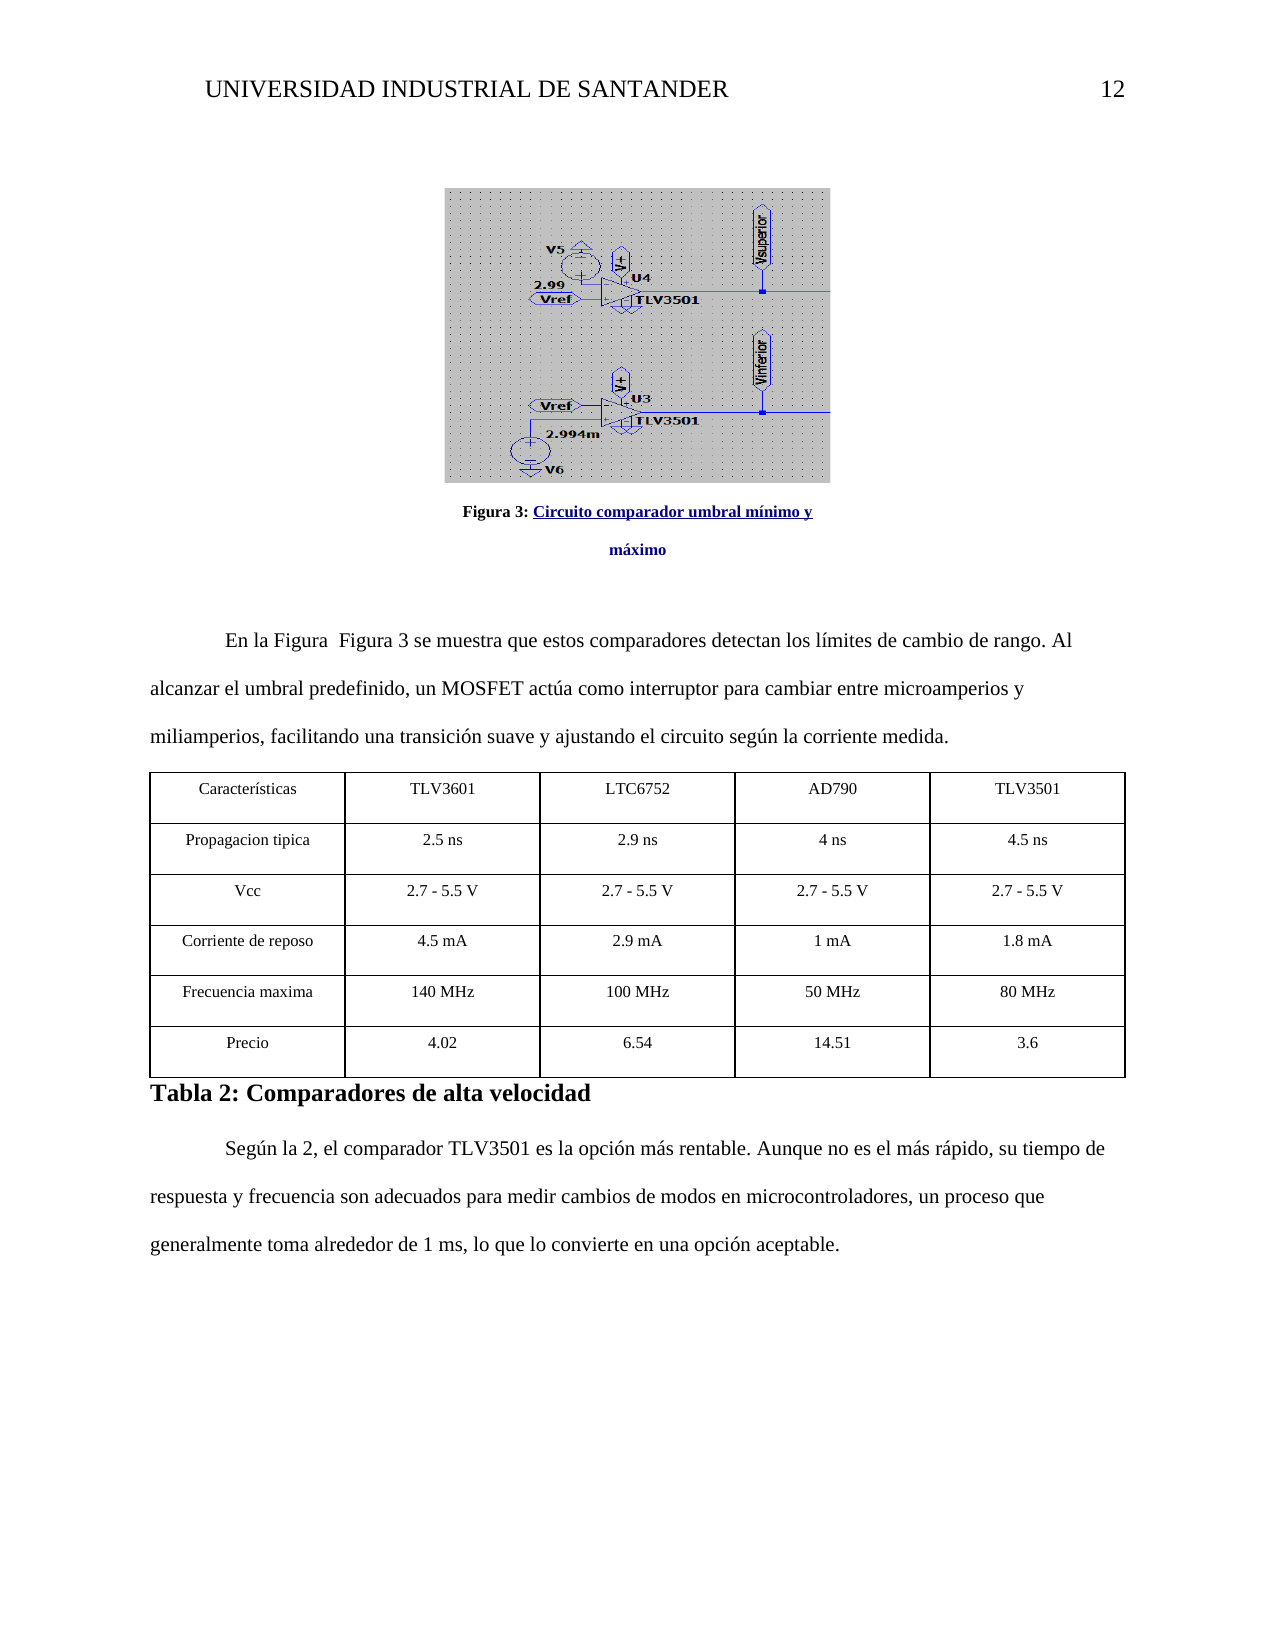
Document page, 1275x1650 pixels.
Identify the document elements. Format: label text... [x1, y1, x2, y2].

table_cell 1.8 mA [931, 926, 1124, 975]
table_cell 14.51 [736, 1027, 929, 1077]
table_cell Vcc [151, 875, 344, 924]
table_cell 2.7 - 5.5 V [931, 875, 1124, 924]
table_cell 2.9 ns [541, 824, 734, 874]
table_cell 4.5 ns [931, 824, 1124, 874]
table_cell 2.7 - 5.5 V [541, 875, 734, 924]
table_cell 2.7 - 5.5 V [736, 875, 929, 924]
table_cell 2.7 - 5.5 V [346, 875, 539, 924]
text Según la Tabla 2, el comparador TLV3501 es la opción más rentable. Aunque no es el más rápido, su tiempo de respuesta y frecuencia son adecuados para medir cambios de modos en microcontroladores, un proceso que generalmente toma alrededor de 1 ms, lo que lo convierte en una opción aceptable. [150, 1136, 1125, 1256]
table_cell Propagacion tipica [151, 824, 344, 874]
table_cell 2.9 mA [541, 926, 734, 975]
table_cell 140 MHz [346, 976, 539, 1026]
table_cell 1 mA [736, 926, 929, 975]
text En la Figura Figura 3 se muestra que estos comparadores detectan los límites de cambio de rango. Al alcanzar el umbral predefinido, un MOSFET actúa como interruptor para cambiar entre microamperios y miliamperios, facilitando una transición suave y ajustando el circuito según la corriente medida. [150, 628, 1125, 748]
table_cell Frecuencia maxima [151, 976, 344, 1026]
picture [444, 188, 831, 483]
table_cell 6.54 [541, 1027, 734, 1077]
table_cell Corriente de reposo [151, 926, 344, 975]
table_cell 3.6 [931, 1027, 1124, 1077]
table_header AD790 [736, 773, 929, 823]
table_cell 50 MHz [736, 976, 929, 1026]
table_cell 80 MHz [931, 976, 1124, 1026]
table_cell 2.5 ns [346, 824, 539, 874]
table_header Características [151, 773, 344, 823]
table_header LTC6752 [541, 773, 734, 823]
table_cell 4.02 [346, 1027, 539, 1077]
table_header TLV3501 [931, 773, 1124, 823]
text Figura 3: Circuito comparador umbral mínimo y máximo [444, 483, 831, 556]
text Tabla 2: Comparadores de alta velocidad [150, 1078, 1125, 1107]
table_cell 4 ns [736, 824, 929, 874]
table_header TLV3601 [346, 773, 539, 823]
table_cell 100 MHz [541, 976, 734, 1026]
table_cell Precio [151, 1027, 344, 1077]
table_cell 4.5 mA [346, 926, 539, 975]
